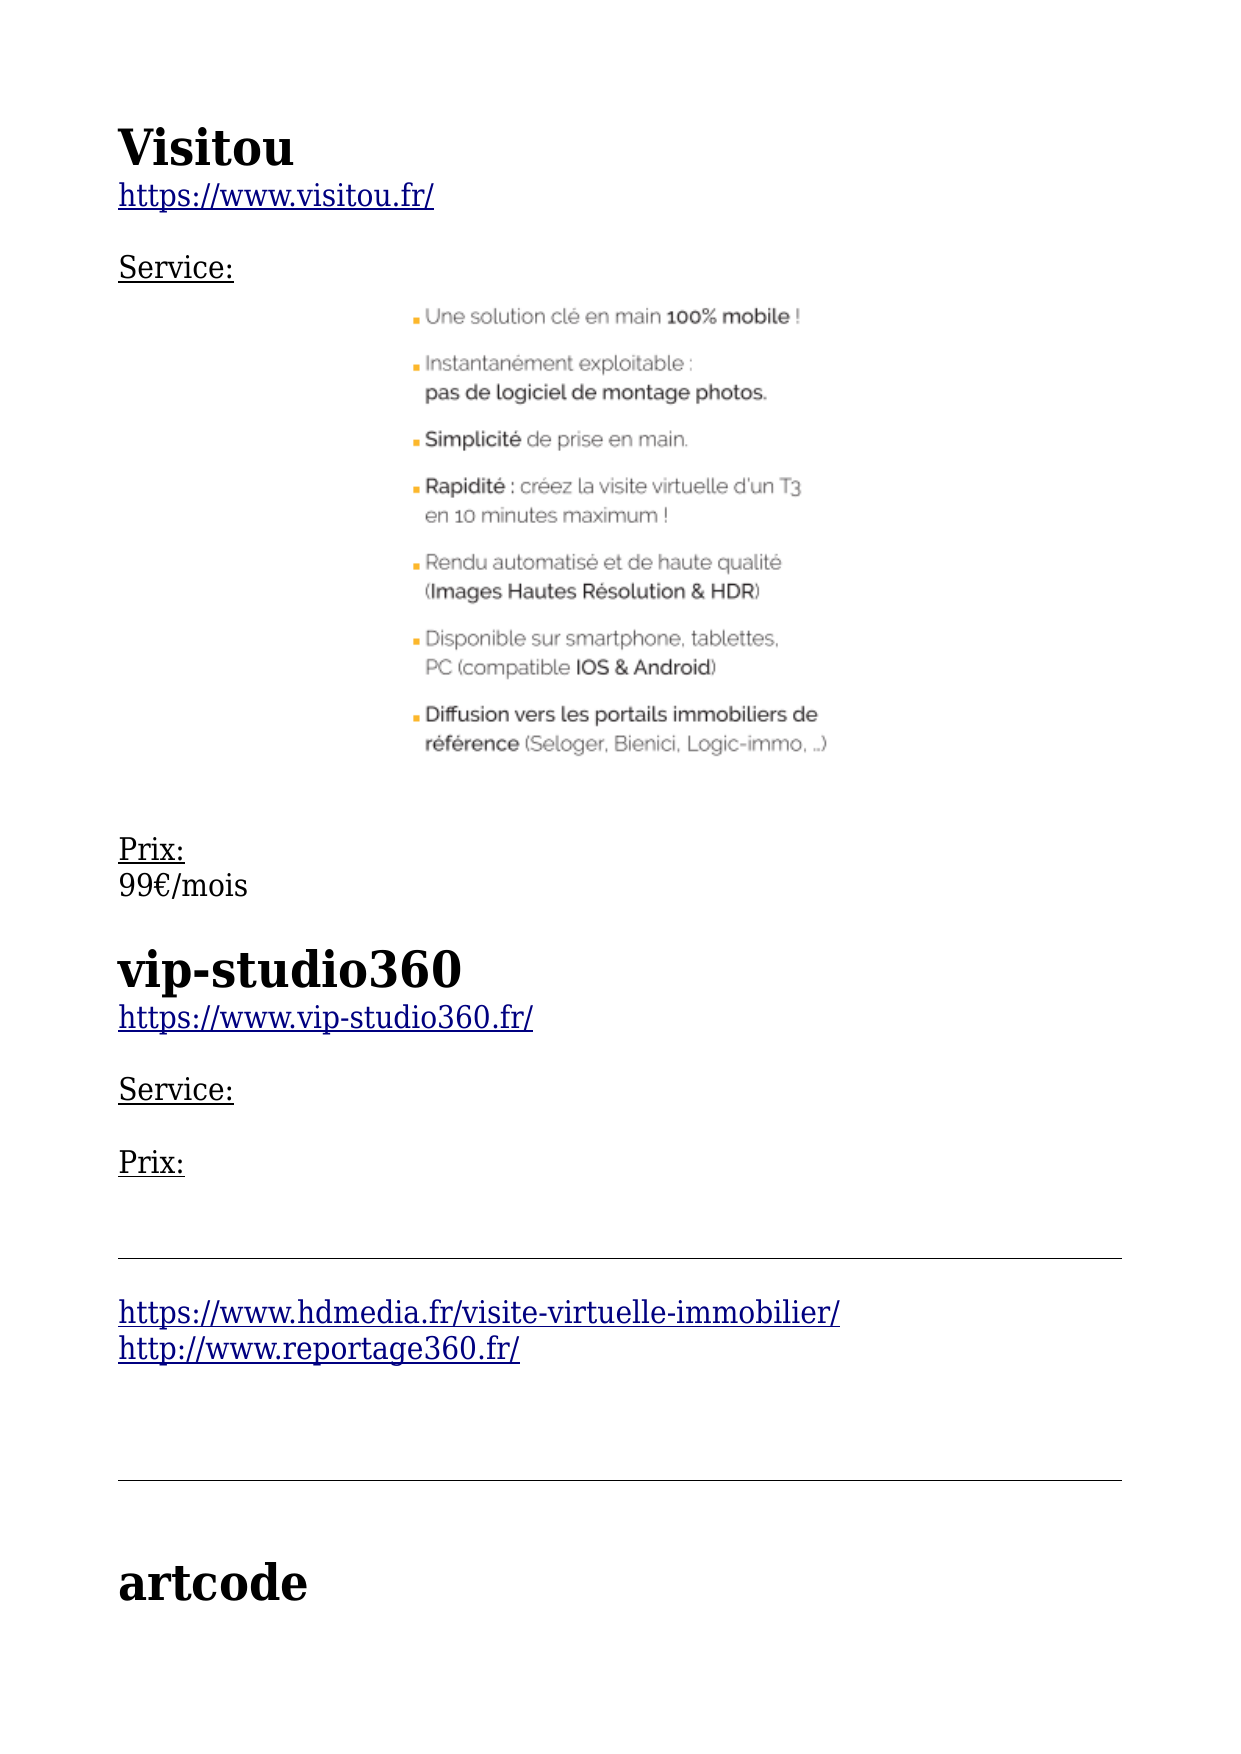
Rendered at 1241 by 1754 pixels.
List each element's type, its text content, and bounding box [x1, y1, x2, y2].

text Prix: [118, 831, 1122, 868]
text https://www.vip-studio360.fr/ [118, 999, 1122, 1035]
text https://www.hdmedia.fr/visite-virtuelle-immobilier/ [118, 1294, 1122, 1331]
text artcode [118, 1553, 1122, 1612]
text Visitou [118, 118, 1122, 177]
text 99€/mois [118, 868, 1122, 904]
text Prix: [118, 1144, 1122, 1181]
text Service: [118, 1072, 1122, 1108]
text vip-studio360 [118, 940, 1122, 999]
text https://www.visitou.fr/ [118, 177, 1122, 213]
text Service: [118, 249, 1122, 286]
text http://www.reportage360.fr/ [118, 1331, 1122, 1367]
picture [387, 286, 853, 775]
